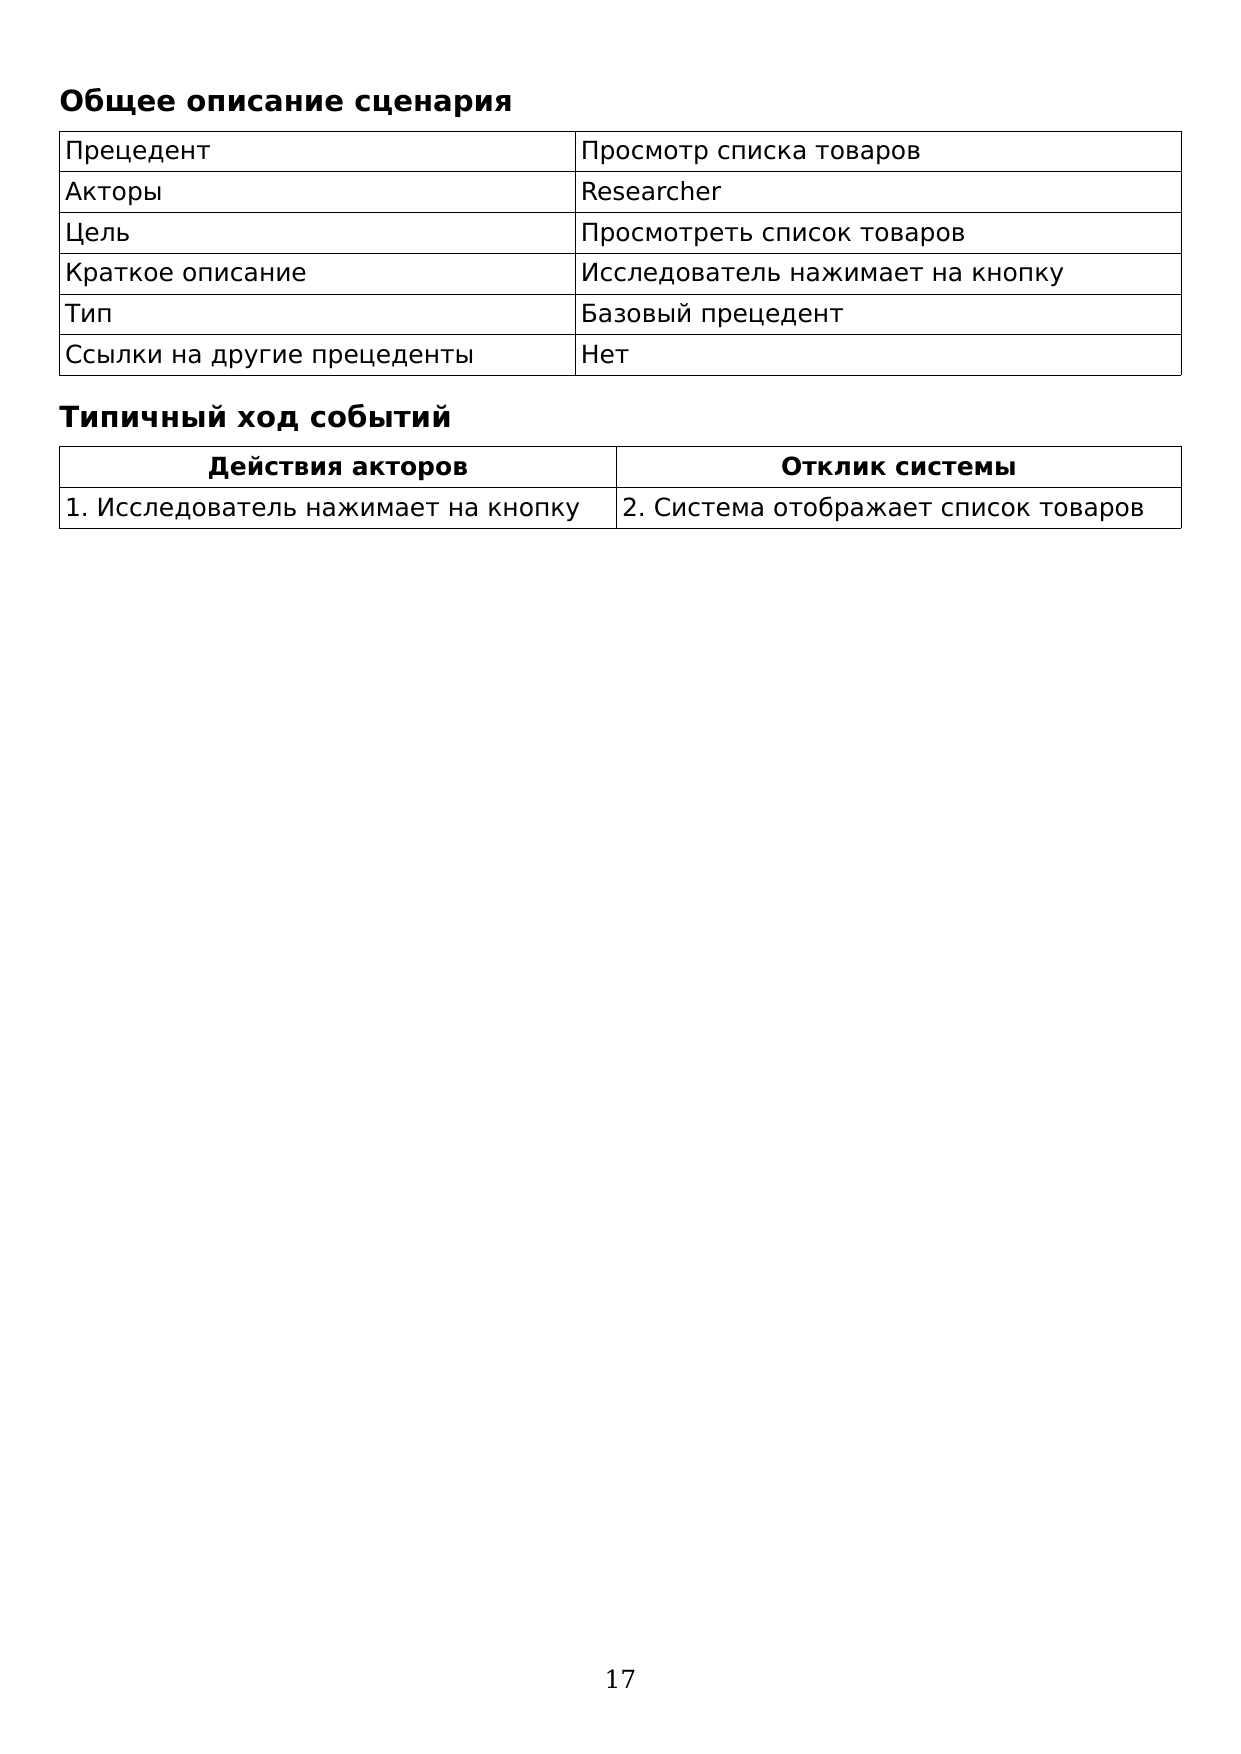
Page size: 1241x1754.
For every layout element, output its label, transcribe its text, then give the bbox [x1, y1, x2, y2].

table_cell 1. Исследователь нажимает на кнопку [60, 488, 616, 528]
subtitle Типичный ход событий [59, 400, 1181, 434]
table_cell Тип [60, 295, 575, 334]
table_cell Исследователь нажимает на кнопку [576, 254, 1181, 293]
table_header Прецедент [60, 132, 575, 171]
table_header Отклик системы [617, 447, 1181, 487]
table_cell Акторы [60, 172, 575, 212]
table_header Действия акторов [60, 447, 616, 487]
table_cell Просмотреть список товаров [576, 213, 1181, 253]
table_cell Researcher [576, 172, 1181, 212]
table_header Просмотр списка товаров [576, 132, 1181, 171]
table_cell Базовый прецедент [576, 295, 1181, 334]
table_cell Цель [60, 213, 575, 253]
table_cell Ссылки на другие прецеденты [60, 335, 575, 375]
table_cell Нет [576, 335, 1181, 375]
table_cell Краткое описание [60, 254, 575, 293]
table_cell 2. Система отображает список товаров [617, 488, 1181, 528]
subtitle Общее описание сценария [59, 84, 1181, 118]
